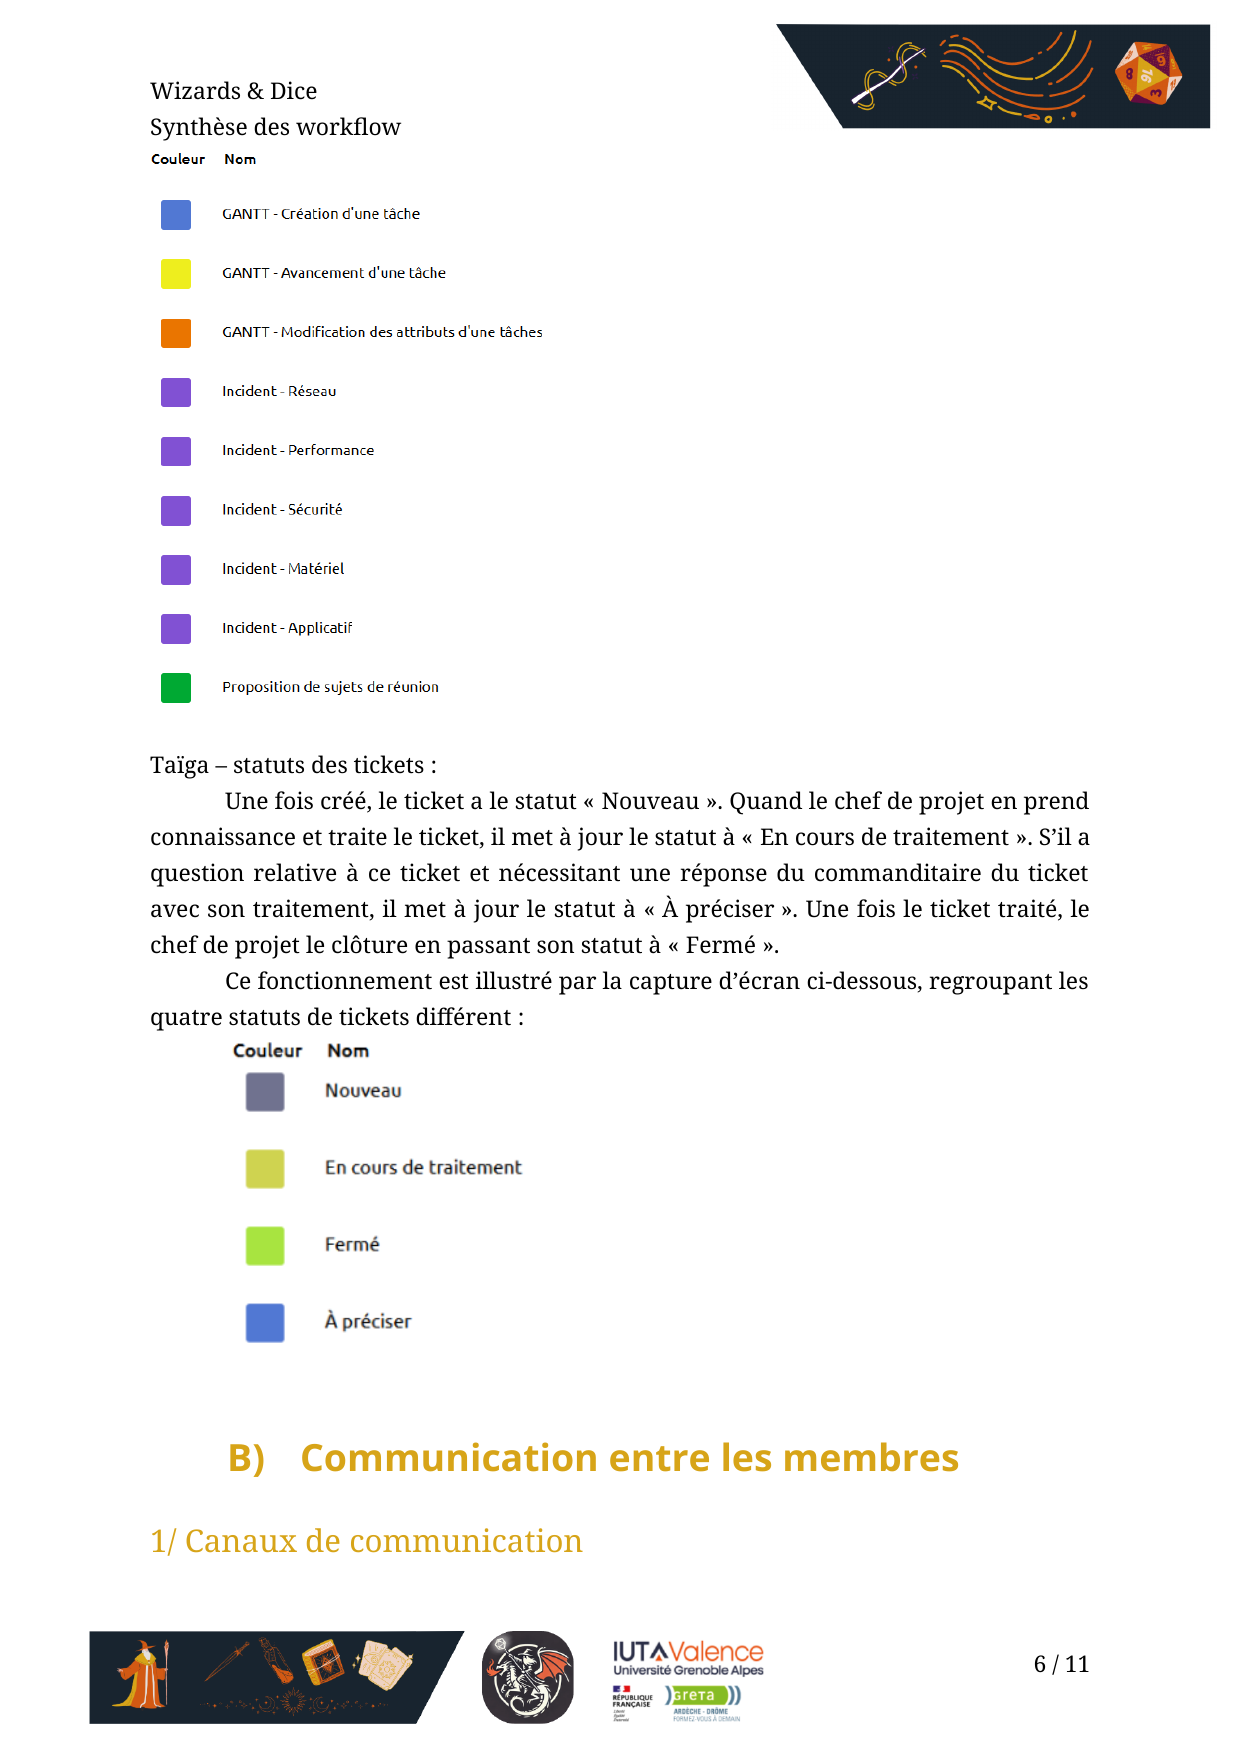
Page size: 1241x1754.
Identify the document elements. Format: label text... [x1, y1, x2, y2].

text Une fois créé, le ticket a le statut « Nouveau ». Quand le chef de projet en prend connaissance et traite le ticket, il met à jour le statut à « En cours de traitement ». S’il a question relative à ce ticket et nécessitant une réponse du commanditaire du ticket avec son traitement, il met à jour le statut à « À préciser ». Une fois le ticket traité, le chef de projet le clôture en passant son statut à « Fermé ». [150, 785, 1090, 960]
picture [225, 1036, 723, 1356]
subtitle Communication entre les membres [227, 1432, 1090, 1483]
text Taïga – statuts des tickets : [150, 749, 1090, 780]
picture [771, 21, 1218, 131]
picture [81, 1620, 788, 1733]
text Ce fonctionnement est illustré par la capture d’écran ci-dessous, regroupant les quatre statuts de tickets différent : [150, 965, 1090, 1032]
picture [150, 150, 546, 709]
subtitle Canaux de communication [150, 1519, 1090, 1561]
